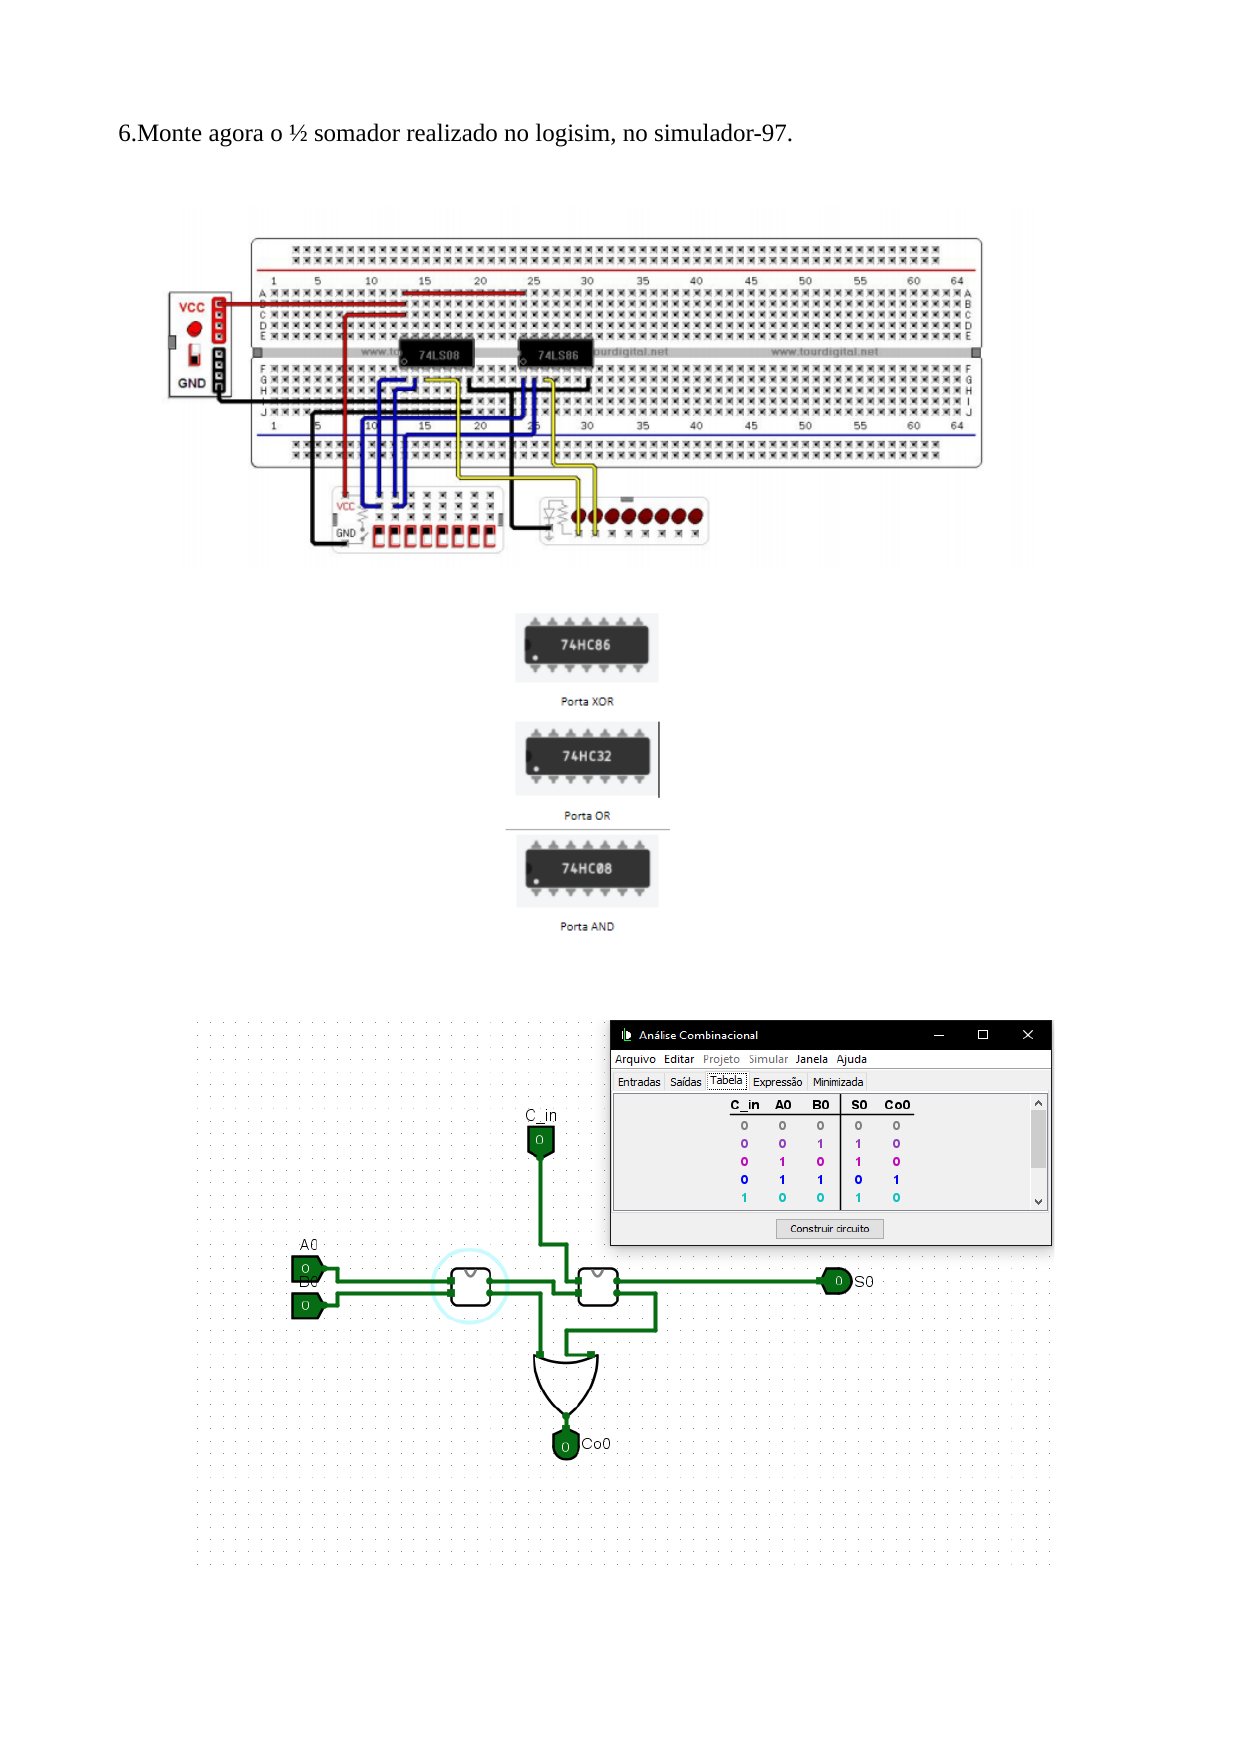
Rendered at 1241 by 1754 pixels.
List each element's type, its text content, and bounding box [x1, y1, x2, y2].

text 6.Monte agora o ½ somador realizado no logisim, no simulador-97. [118, 118, 1122, 147]
picture [137, 206, 1045, 568]
picture [186, 1020, 1055, 1566]
picture [505, 611, 670, 956]
